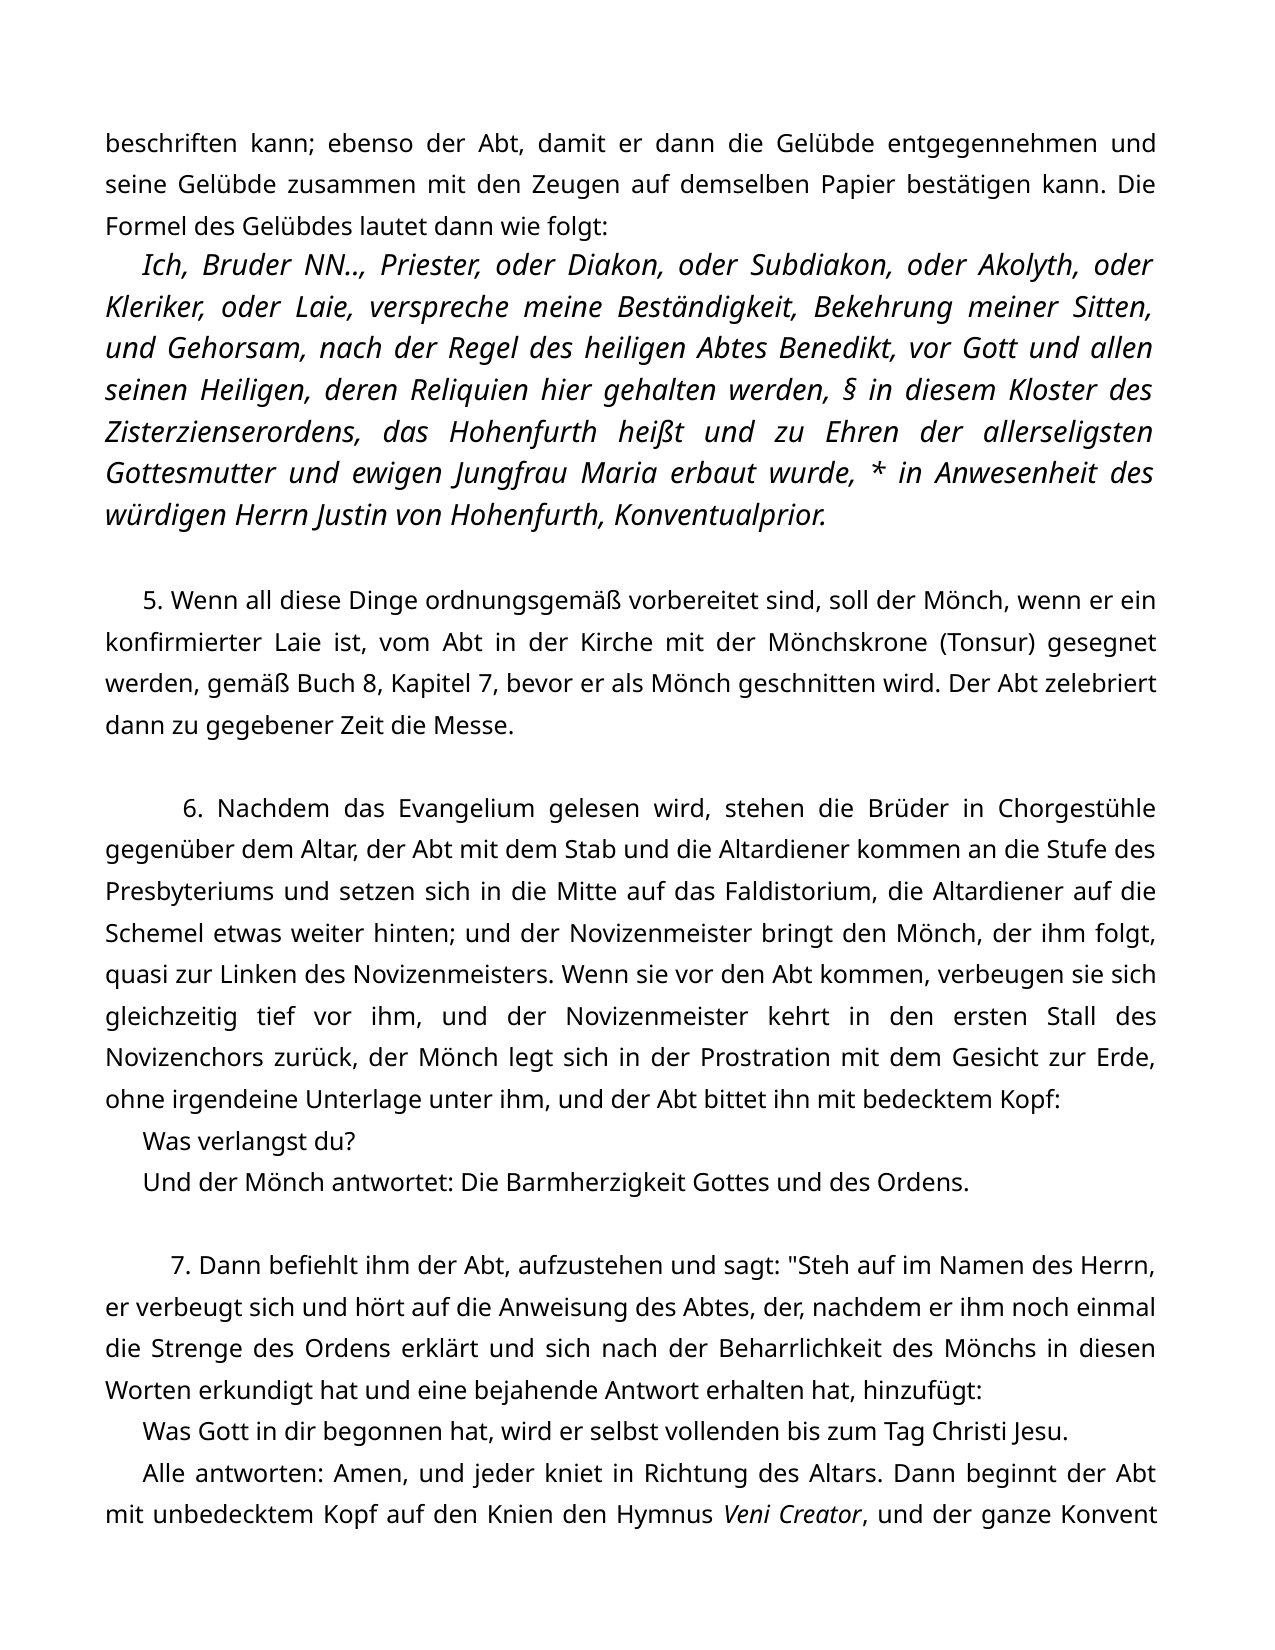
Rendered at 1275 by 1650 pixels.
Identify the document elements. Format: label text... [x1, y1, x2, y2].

text Und der Mönch antwortet: Die Barmherzigkeit Gottes und des Ordens. [105, 1157, 1158, 1199]
text 5. Wenn all diese Dinge ordnungsgemäß vorbereitet sind, soll der Mönch, wenn er ein konfirmierter Laie ist, vom Abt in der Kirche mit der Mönchskrone (Tonsur) gesegnet werden, gemäß Buch 8, Kapitel 7, bevor er als Mönch geschnitten wird. Der Abt zelebriert dann zu gegebener Zeit die Messe. [105, 575, 1158, 742]
text Was verlangst du? [105, 1116, 1158, 1157]
text 6. Nachdem das Evangelium gelesen wird, stehen die Brüder in Chorgestühle gegenüber dem Altar, der Abt mit dem Stab und die Altardiener kommen an die Stufe des Presbyteriums und setzen sich in die Mitte auf das Faldistorium, die Altardiener auf die Schemel etwas weiter hinten; und der Novizenmeister bringt den Mönch, der ihm folgt, quasi zur Linken des Novizenmeisters. Wenn sie vor den Abt kommen, verbeugen sie sich gleichzeitig tief vor ihm, und der Novizenmeister kehrt in den ersten Stall des Novizenchors zurück, der Mönch legt sich in der Prostration mit dem Gesicht zur Erde, ohne irgendeine Unterlage unter ihm, und der Abt bittet ihn mit bedecktem Kopf: [105, 783, 1158, 1116]
text Alle antworten: Amen, und jeder kniet in Richtung des Altars. Dann beginnt der Abt mit unbedecktem Kopf auf den Knien den Hymnus Veni Creator, und der ganze Konvent [105, 1448, 1158, 1531]
text Was Gott in dir begonnen hat, wird er selbst vollenden bis zum Tag Christi Jesu. [105, 1407, 1158, 1448]
text beschriften kann; ebenso der Abt, damit er dann die Gelübde entgegennehmen und seine Gelübde zusammen mit den Zeugen auf demselben Papier bestätigen kann. Die Formel des Gelübdes lautet dann wie folgt: [105, 118, 1158, 243]
text 7. Dann befiehlt ihm der Abt, aufzustehen und sagt: "Steh auf im Namen des Herrn, er verbeugt sich und hört auf die Anweisung des Abtes, der, nachdem er ihm noch einmal die Strenge des Ordens erklärt und sich nach der Beharrlichkeit des Mönchs in diesen Worten erkundigt hat und eine bejahende Antwort erhalten hat, hinzufügt: [105, 1240, 1158, 1407]
text Ich, Bruder NN.., Priester, oder Diakon, oder Subdiakon, oder Akolyth, oder Kleriker, oder Laie, verspreche meine Beständigkeit, Bekehrung meiner Sitten, und Gehorsam, nach der Regel des heiligen Abtes Benedikt, vor Gott und allen seinen Heiligen, deren Reliquien hier gehalten werden, § in diesem Kloster des Zisterzienserordens, das Hohenfurth heißt und zu Ehren der allerseligsten Gottesmutter und ewigen Jungfrau Maria erbaut wurde, * in Anwesenheit des würdigen Herrn Justin von Hohenfurth, Konventualprior. [105, 243, 1158, 534]
